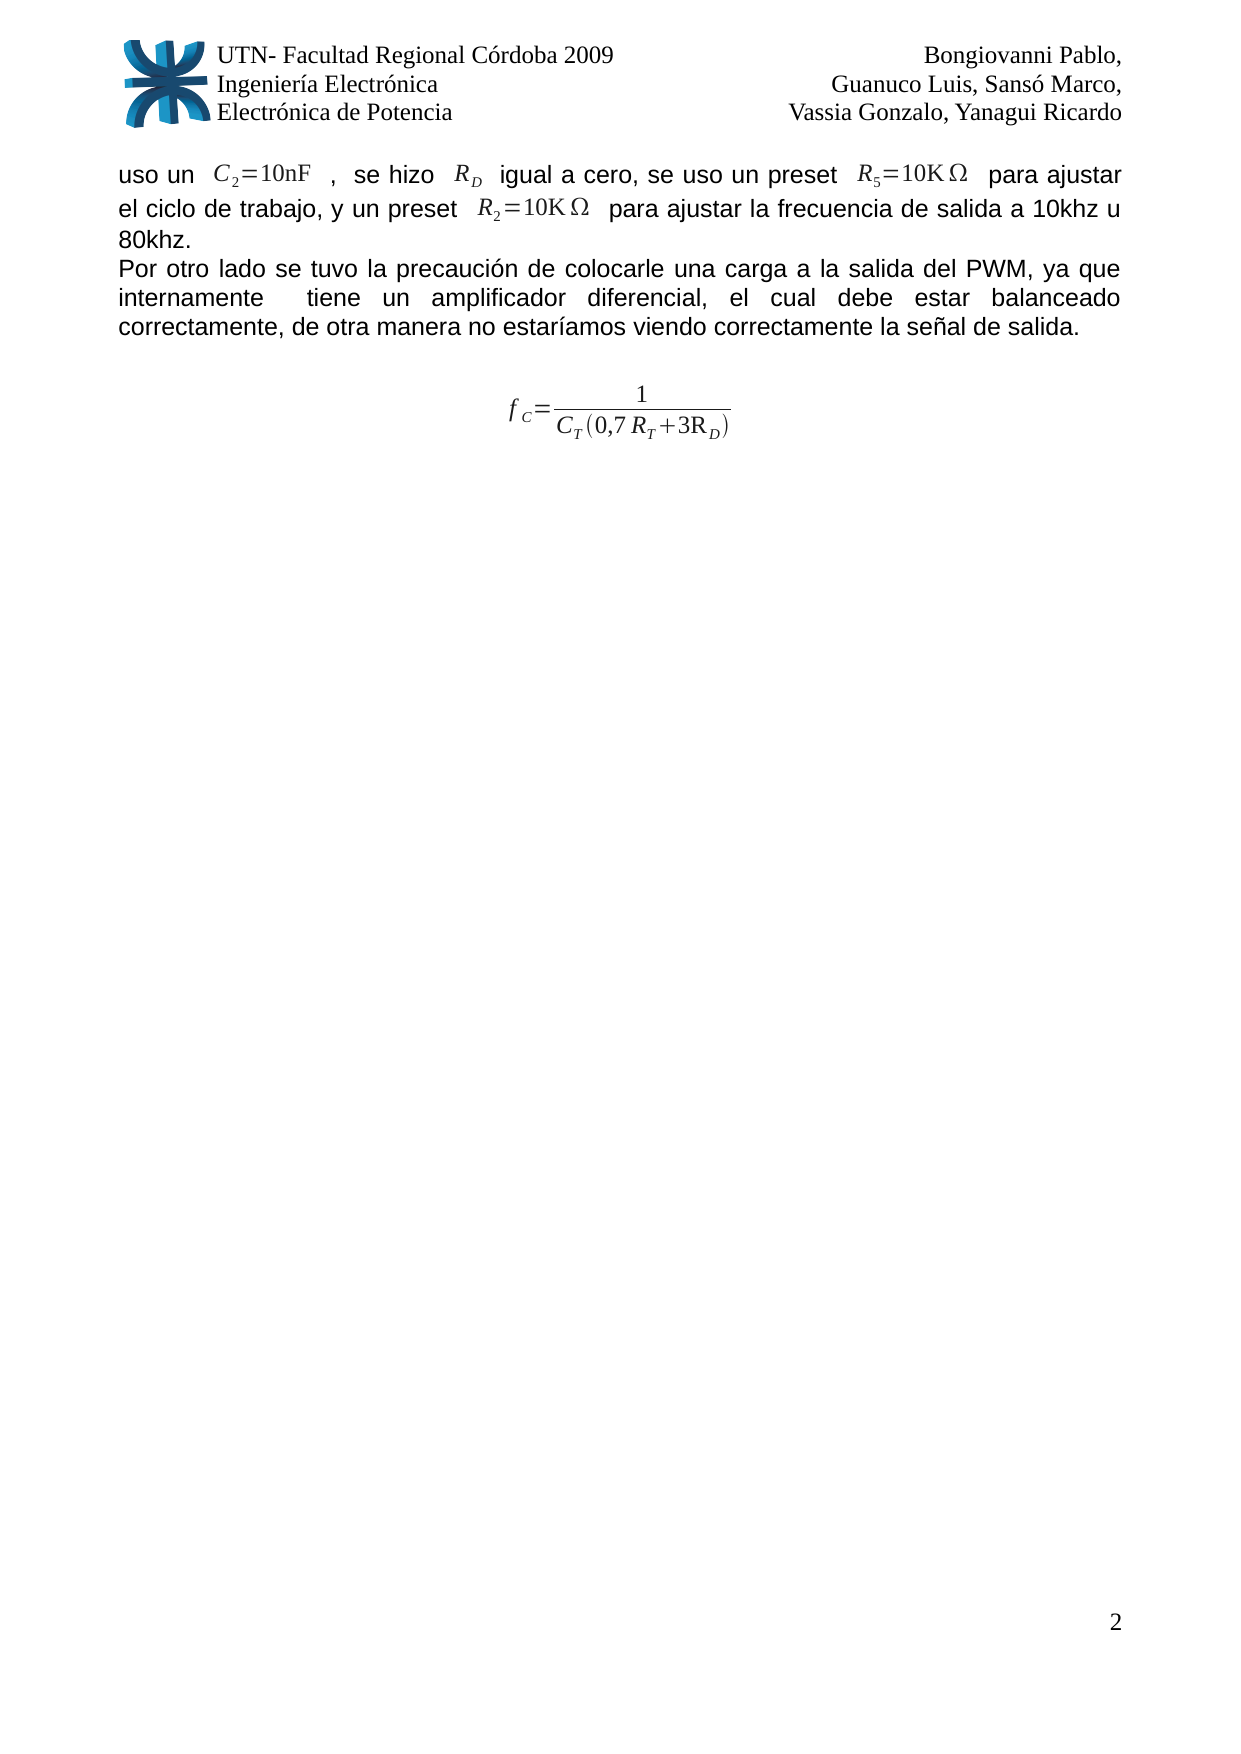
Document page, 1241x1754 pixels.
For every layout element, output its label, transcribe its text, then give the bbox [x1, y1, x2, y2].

picture [123, 40, 211, 128]
text Por otro lado se tuvo la precaución de colocarle una carga a la salida del PWM, ya que internamente tiene un amplificador diferencial, el cual debe estar balanceado correctamente, de otra manera no estaríamos viendo correctamente la señal de salida. [118, 254, 1122, 340]
text Según nuestra hoja de datos del fabricante(ST), el testeo del CI se realizó bajo ciertos valores, los cuales tratamos de reproducir en parte, para asegurar su funcionamiento. Se uso un, se hizoigual a cero, se uso un presetpara ajustar el ciclo de trabajo, y un presetpara ajustar la frecuencia de salida a 10khz u 80khz. [118, 158, 1122, 254]
